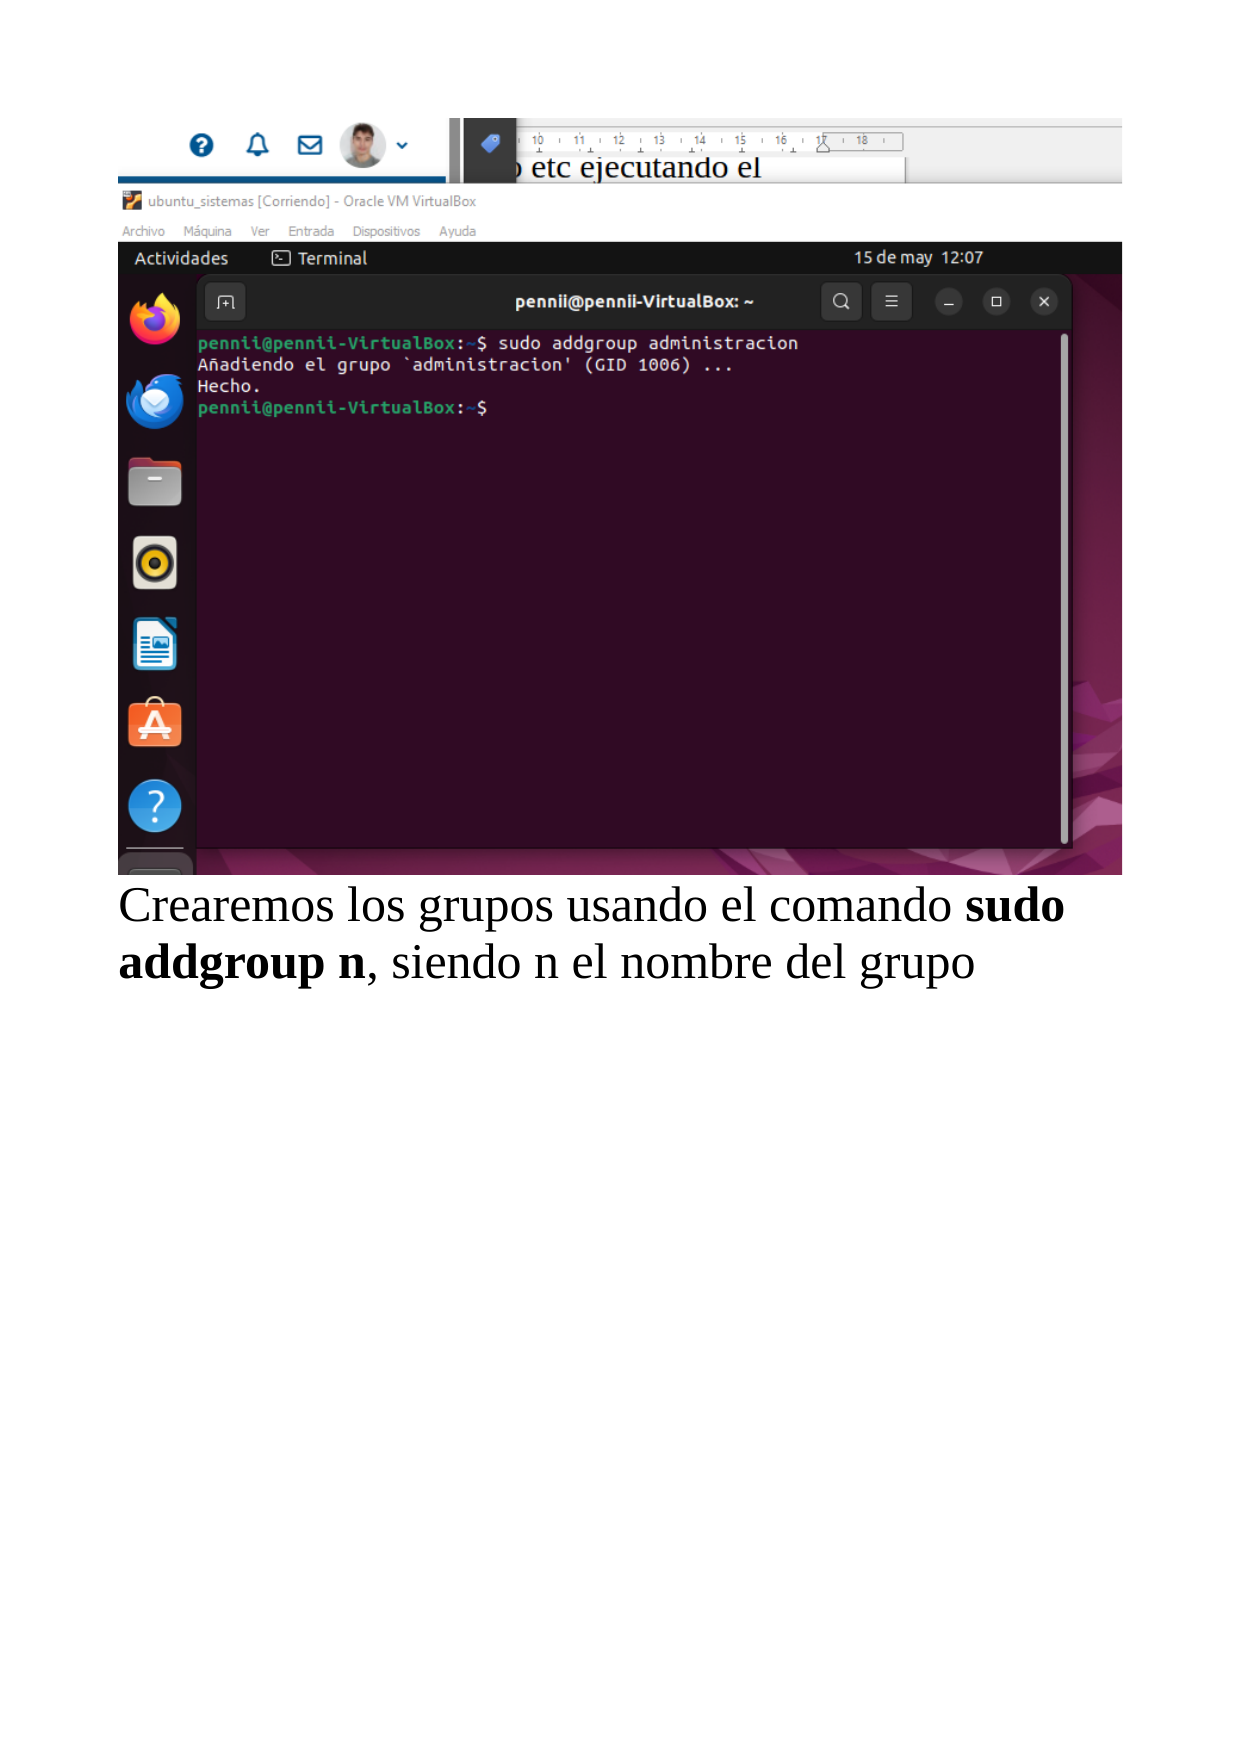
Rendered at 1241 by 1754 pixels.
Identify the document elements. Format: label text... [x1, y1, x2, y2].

picture [118, 118, 1123, 875]
text Crearemos los grupos usando el comando sudo addgroup n, siendo n el nombre del grupo [118, 875, 1122, 989]
